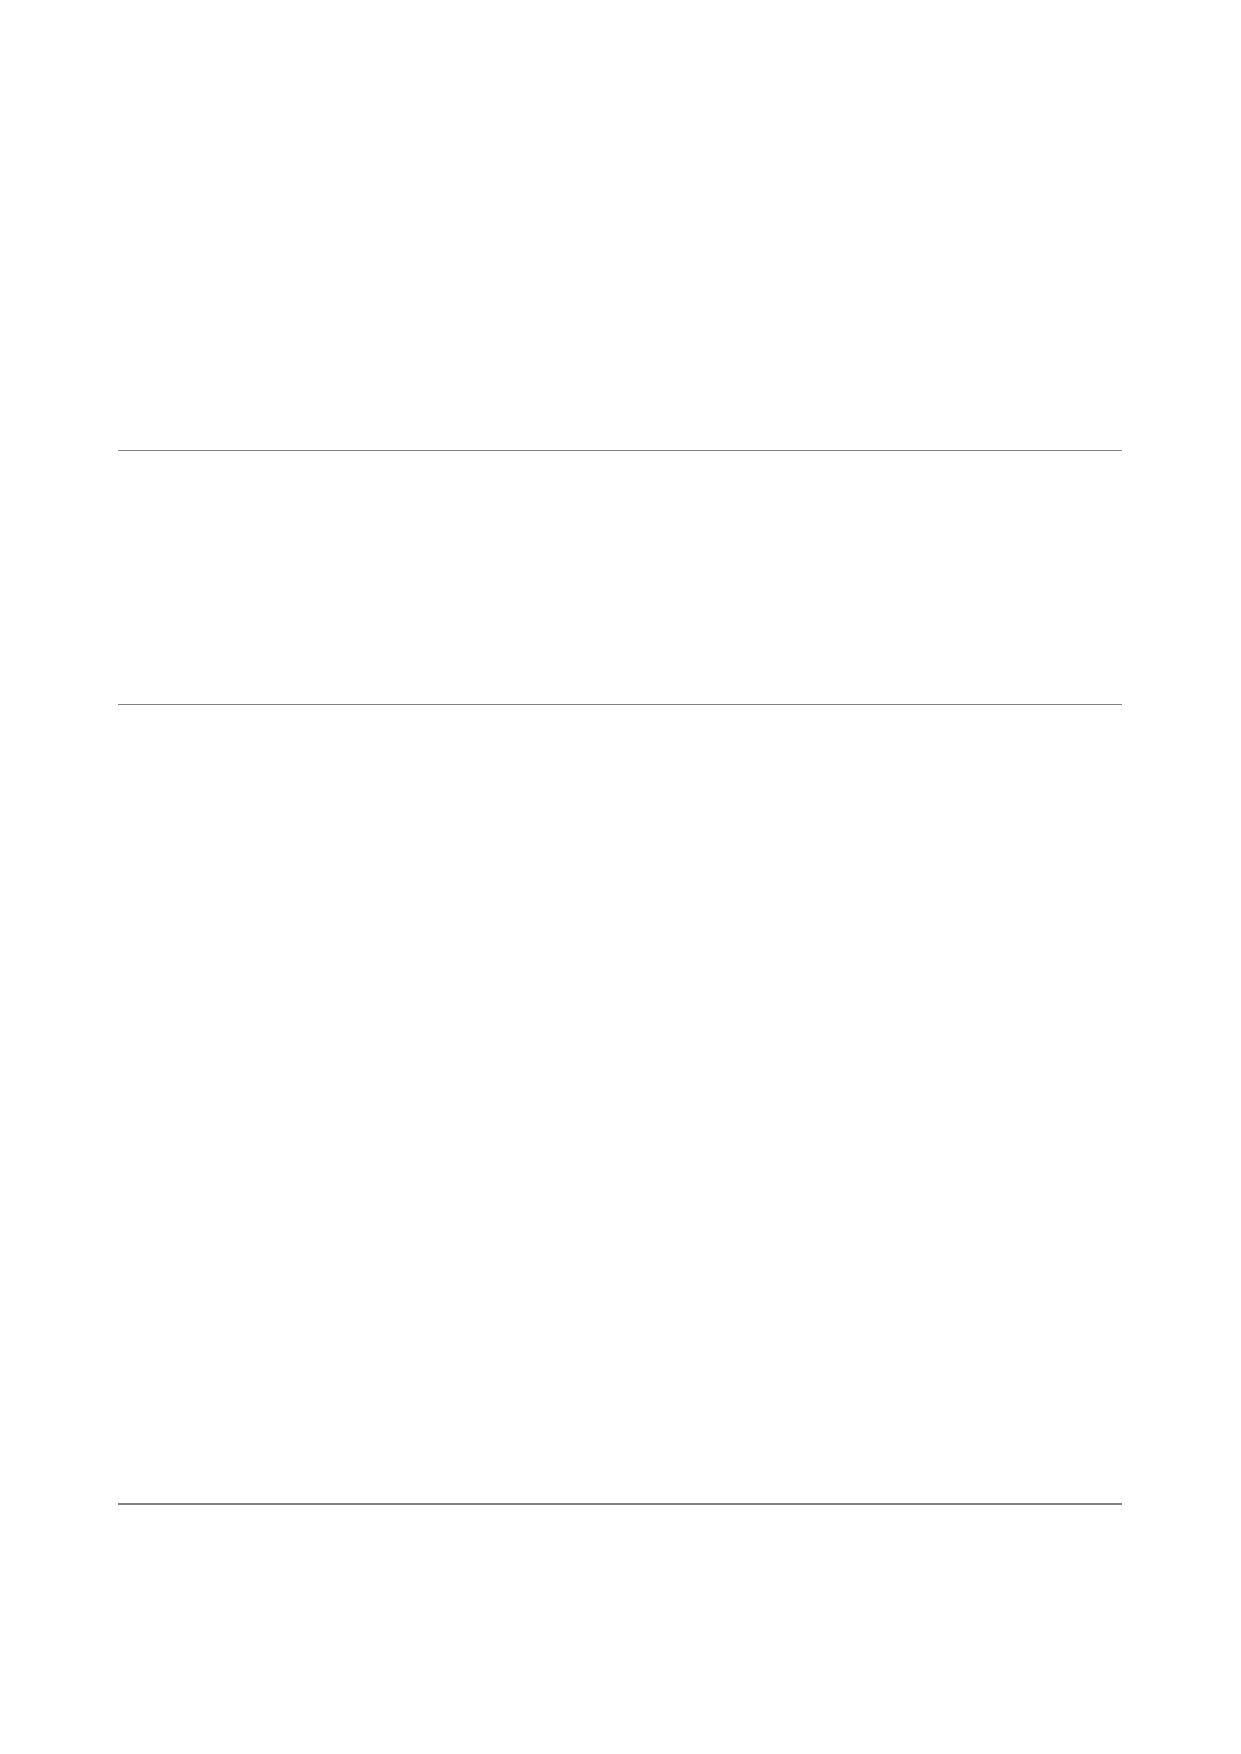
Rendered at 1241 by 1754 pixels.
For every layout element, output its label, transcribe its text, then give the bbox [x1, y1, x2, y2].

text Если при записи свойства в прототипе нет сеттеров, JS создаёт новое свойство в самом объекте. [177, 1280, 1063, 1342]
text dog.eats = false; // присваиваем новое значение [118, 164, 1122, 188]
text admin.name = "Bob"; // создаётся СВОЁ свойство [118, 1009, 1122, 1033]
subtitle Можно запомнить просто: [118, 1224, 1122, 1268]
subtitle Пример 2 — запись не использует прототип: [118, 118, 1122, 152]
list Запись (obj.prop = value) → всегда работает с самим объектом (добавляет или изменяет собственное свойство) [162, 607, 1122, 670]
text console.log(animal.eats); // true — не изменилось! [118, 235, 1122, 259]
text Если в прототипе есть сеттер, он вызовется, и новое свойство не создастся автоматически. [177, 1361, 1063, 1423]
subtitle 🔹 То есть: [118, 501, 1122, 544]
list Он просто создаёт новое свойство eats в самом dog, не трогая animal. [162, 386, 1122, 417]
text const admin = Object.create(user); [118, 962, 1122, 986]
text console.log(dog.eats); // false — собственное свойство dog [118, 211, 1122, 235]
text Если бы запись шла по цепочке, то любое изменение в наследнике меняло бы свойства «родителя» — это было бы очень опасно и непредсказуемо. [118, 810, 1122, 872]
text console.log(user.name); // "Alice" [118, 1033, 1122, 1056]
list При записи dog.eats = false JS не идёт в прототип. [162, 336, 1122, 367]
text Если бы запись шла через прототип, то user.name тоже стал бы "Bob", и все объекты, унаследованные от user, внезапно бы изменились. Такое поведение разрушило бы изоляцию объектов. [118, 1086, 1122, 1185]
list Чтение (obj.prop) → ищет по цепочке прототипов [162, 557, 1122, 587]
text const user = { name: "Alice" }; [118, 938, 1122, 962]
text 📌 Что произошло: [118, 288, 1122, 317]
subtitle 🔹 Почему так сделано [118, 754, 1122, 797]
text Например: [118, 891, 1122, 919]
